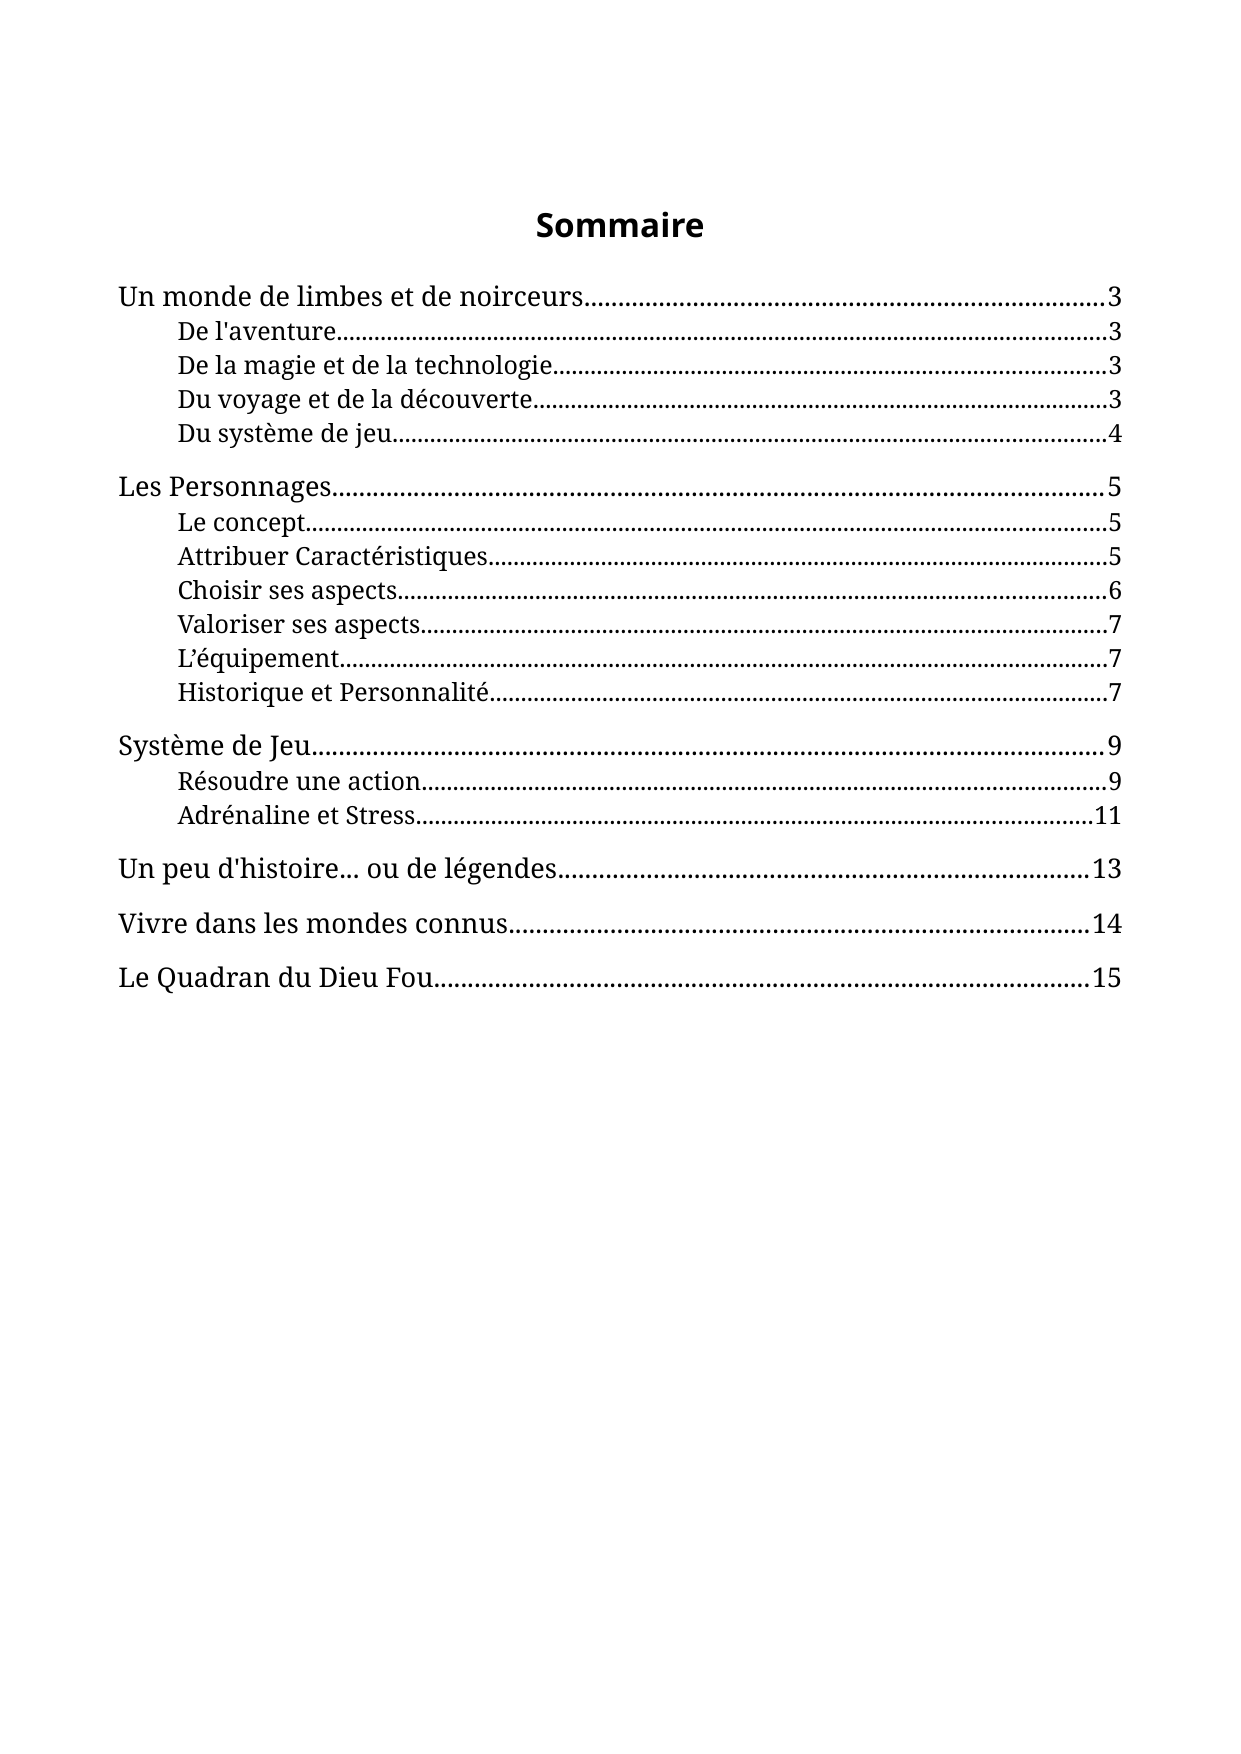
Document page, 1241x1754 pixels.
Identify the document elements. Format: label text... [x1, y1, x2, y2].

text Du système de jeu 4 [177, 416, 1122, 450]
text De la magie et de la technologie 3 [177, 348, 1122, 382]
text Vivre dans les mondes connus 14 [118, 904, 1122, 941]
text Valoriser ses aspects 7 [177, 607, 1122, 641]
text Résoudre une action 9 [177, 764, 1122, 798]
text Adrénaline et Stress 11 [177, 798, 1122, 832]
text Un peu d'histoire... ou de légendes 13 [118, 849, 1122, 886]
text Attribuer Caractéristiques 5 [177, 539, 1122, 573]
text Un monde de limbes et de noirceurs 3 [118, 277, 1122, 314]
text Le concept 5 [177, 505, 1122, 539]
text Système de Jeu 9 [118, 727, 1122, 764]
text Les Personnages 5 [118, 468, 1122, 505]
text De l'aventure 3 [177, 314, 1122, 348]
text Du voyage et de la découverte 3 [177, 382, 1122, 416]
text Le Quadran du Dieu Fou 15 [118, 959, 1122, 996]
text L’équipement 7 [177, 641, 1122, 675]
text Choisir ses aspects 6 [177, 573, 1122, 607]
subtitle Sommaire [118, 201, 1122, 247]
text Historique et Personnalité 7 [177, 675, 1122, 709]
